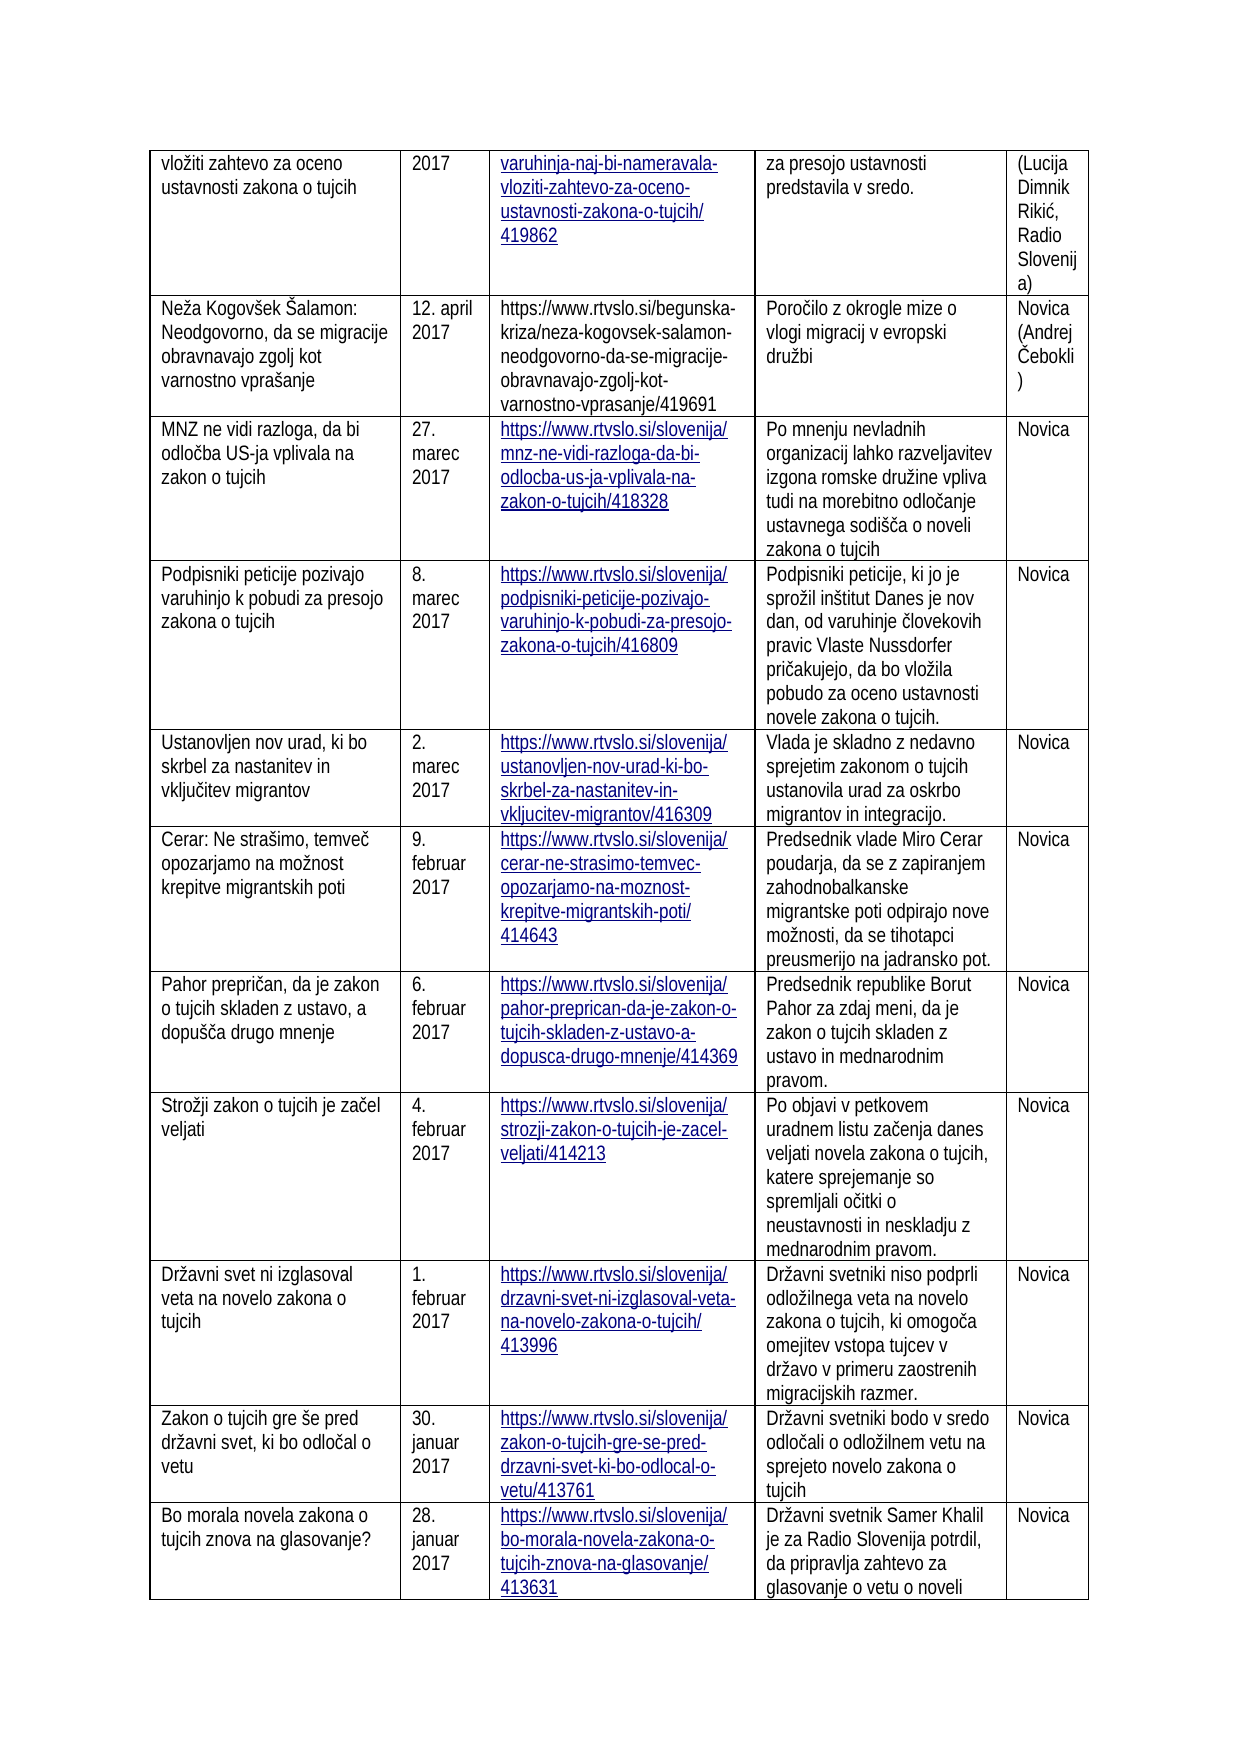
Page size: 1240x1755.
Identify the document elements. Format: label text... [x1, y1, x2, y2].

table_cell https://www.rtvslo.si/slovenija/drzavni-svet-ni-izglasoval-veta-na-novelo-zakona-o-tujcih/413996 [490, 1261, 754, 1405]
table_cell https://www.rtvslo.si/begunska-kriza/neza-kogovsek-salamon-neodgovorno-da-se-migracije-obravnavajo-zgolj-kot-varnostno-vprasanje/419691 [490, 296, 754, 416]
table_cell https://www.rtvslo.si/slovenija/ustanovljen-nov-urad-ki-bo-skrbel-za-nastanitev-in-vkljucitev-migrantov/416309 [490, 730, 754, 826]
table_cell Cerar: Ne strašimo, temveč opozarjamo na možnost krepitve migrantskih poti [151, 827, 400, 971]
table_cell 9. februar 2017 [401, 827, 489, 971]
table_cell vložiti zahtevo za oceno ustavnosti zakona o tujcih [151, 151, 400, 295]
table_cell Novica [1007, 417, 1088, 560]
table_cell Novica [1007, 1503, 1088, 1599]
table_cell 2. marec 2017 [401, 730, 489, 826]
table_cell Novica [1007, 1261, 1088, 1405]
table_cell https://www.rtvslo.si/slovenija/zakon-o-tujcih-gre-se-pred-drzavni-svet-ki-bo-odlocal-o-vetu/413761 [490, 1406, 754, 1502]
table_cell Predsednik vlade Miro Cerar poudarja, da se z zapiranjem zahodnobalkanske migrantske poti odpirajo nove možnosti, da se tihotapci preusmerijo na jadransko pot. [756, 827, 1006, 971]
table_cell Državni svet ni izglasoval veta na novelo zakona o tujcih [151, 1261, 400, 1405]
table_cell Novica [1007, 730, 1088, 826]
table_cell 4. februar 2017 [401, 1093, 489, 1260]
table_cell 1. februar 2017 [401, 1261, 489, 1405]
table_cell Podpisniki peticije pozivajo varuhinjo k pobudi za presojo zakona o tujcih [151, 561, 400, 729]
table_cell https://www.rtvslo.si/slovenija/cerar-ne-strasimo-temvec-opozarjamo-na-moznost-krepitve-migrantskih-poti/414643 [490, 827, 754, 971]
table_cell 2017 [401, 151, 489, 295]
table_cell Strožji zakon o tujcih je začel veljati [151, 1093, 400, 1260]
table_cell Državni svetniki niso podprli odložilnega veta na novelo zakona o tujcih, ki omogoča omejitev vstopa tujcev v državo v primeru zaostrenih migracijskih razmer. [756, 1261, 1006, 1405]
table_cell 12. april 2017 [401, 296, 489, 416]
table_cell 30. januar 2017 [401, 1406, 489, 1502]
table_cell Po objavi v petkovem uradnem listu začenja danes veljati novela zakona o tujcih, katere sprejemanje so spremljali očitki o neustavnosti in neskladju z mednarodnim pravom. [756, 1093, 1006, 1260]
table_cell https://www.rtvslo.si/slovenija/strozji-zakon-o-tujcih-je-zacel-veljati/414213 [490, 1093, 754, 1260]
table_cell (Lucija Dimnik Rikić, Radio Slovenija) [1007, 151, 1088, 295]
table_cell Pahor prepričan, da je zakon o tujcih skladen z ustavo, a dopušča drugo mnenje [151, 972, 400, 1092]
table_cell Predsednik republike Borut Pahor za zdaj meni, da je zakon o tujcih skladen z ustavo in mednarodnim pravom. [756, 972, 1006, 1092]
table_cell Državni svetniki bodo v sredo odločali o odložilnem vetu na sprejeto novelo zakona o tujcih [756, 1406, 1006, 1502]
table_cell Novica [1007, 1406, 1088, 1502]
table_cell https://www.rtvslo.si/slovenija/podpisniki-peticije-pozivajo-varuhinjo-k-pobudi-za-presojo-zakona-o-tujcih/416809 [490, 561, 754, 729]
table_cell https://www.rtvslo.si/slovenija/bo-morala-novela-zakona-o-tujcih-znova-na-glasovanje/413631 [490, 1503, 754, 1599]
table_cell Po mnenju nevladnih organizacij lahko razveljavitev izgona romske družine vpliva tudi na morebitno odločanje ustavnega sodišča o noveli zakona o tujcih [756, 417, 1006, 560]
table_cell Novica [1007, 561, 1088, 729]
table_cell Novica [1007, 827, 1088, 971]
table_cell Novica [1007, 1093, 1088, 1260]
table_cell Novica (Andrej Čebokli) [1007, 296, 1088, 416]
table_cell Novica [1007, 972, 1088, 1092]
table_cell 6. februar 2017 [401, 972, 489, 1092]
table_cell 8. marec 2017 [401, 561, 489, 729]
table_cell MNZ ne vidi razloga, da bi odločba US-ja vplivala na zakon o tujcih [151, 417, 400, 560]
table_cell 27. marec 2017 [401, 417, 489, 560]
table_cell https://www.rtvslo.si/slovenija/pahor-preprican-da-je-zakon-o-tujcih-skladen-z-ustavo-a-dopusca-drugo-mnenje/414369 [490, 972, 754, 1092]
table_cell Bo morala novela zakona o tujcih znova na glasovanje? [151, 1503, 400, 1599]
table_cell Ustanovljen nov urad, ki bo skrbel za nastanitev in vključitev migrantov [151, 730, 400, 826]
table_cell za presojo ustavnosti predstavila v sredo. [756, 151, 1006, 295]
table_cell Poročilo z okrogle mize o vlogi migracij v evropski družbi [756, 296, 1006, 416]
table_cell https://www.rtvslo.si/slovenija/mnz-ne-vidi-razloga-da-bi-odlocba-us-ja-vplivala-na-zakon-o-tujcih/418328 [490, 417, 754, 560]
table_cell varuhinja-naj-bi-nameravala-vloziti-zahtevo-za-oceno-ustavnosti-zakona-o-tujcih/419862 [490, 151, 754, 295]
table_cell Neža Kogovšek Šalamon: Neodgovorno, da se migracije obravnavajo zgolj kot varnostno vprašanje [151, 296, 400, 416]
table_cell Državni svetnik Samer Khalil je za Radio Slovenija potrdil, da pripravlja zahtevo za glasovanje o vetu o noveli [756, 1503, 1006, 1599]
table_cell Vlada je skladno z nedavno sprejetim zakonom o tujcih ustanovila urad za oskrbo migrantov in integracijo. [756, 730, 1006, 826]
table_cell Zakon o tujcih gre še pred državni svet, ki bo odločal o vetu [151, 1406, 400, 1502]
table_cell 28. januar 2017 [401, 1503, 489, 1599]
table_cell Podpisniki peticije, ki jo je sprožil inštitut Danes je nov dan, od varuhinje človekovih pravic Vlaste Nussdorfer pričakujejo, da bo vložila pobudo za oceno ustavnosti novele zakona o tujcih. [756, 561, 1006, 729]
